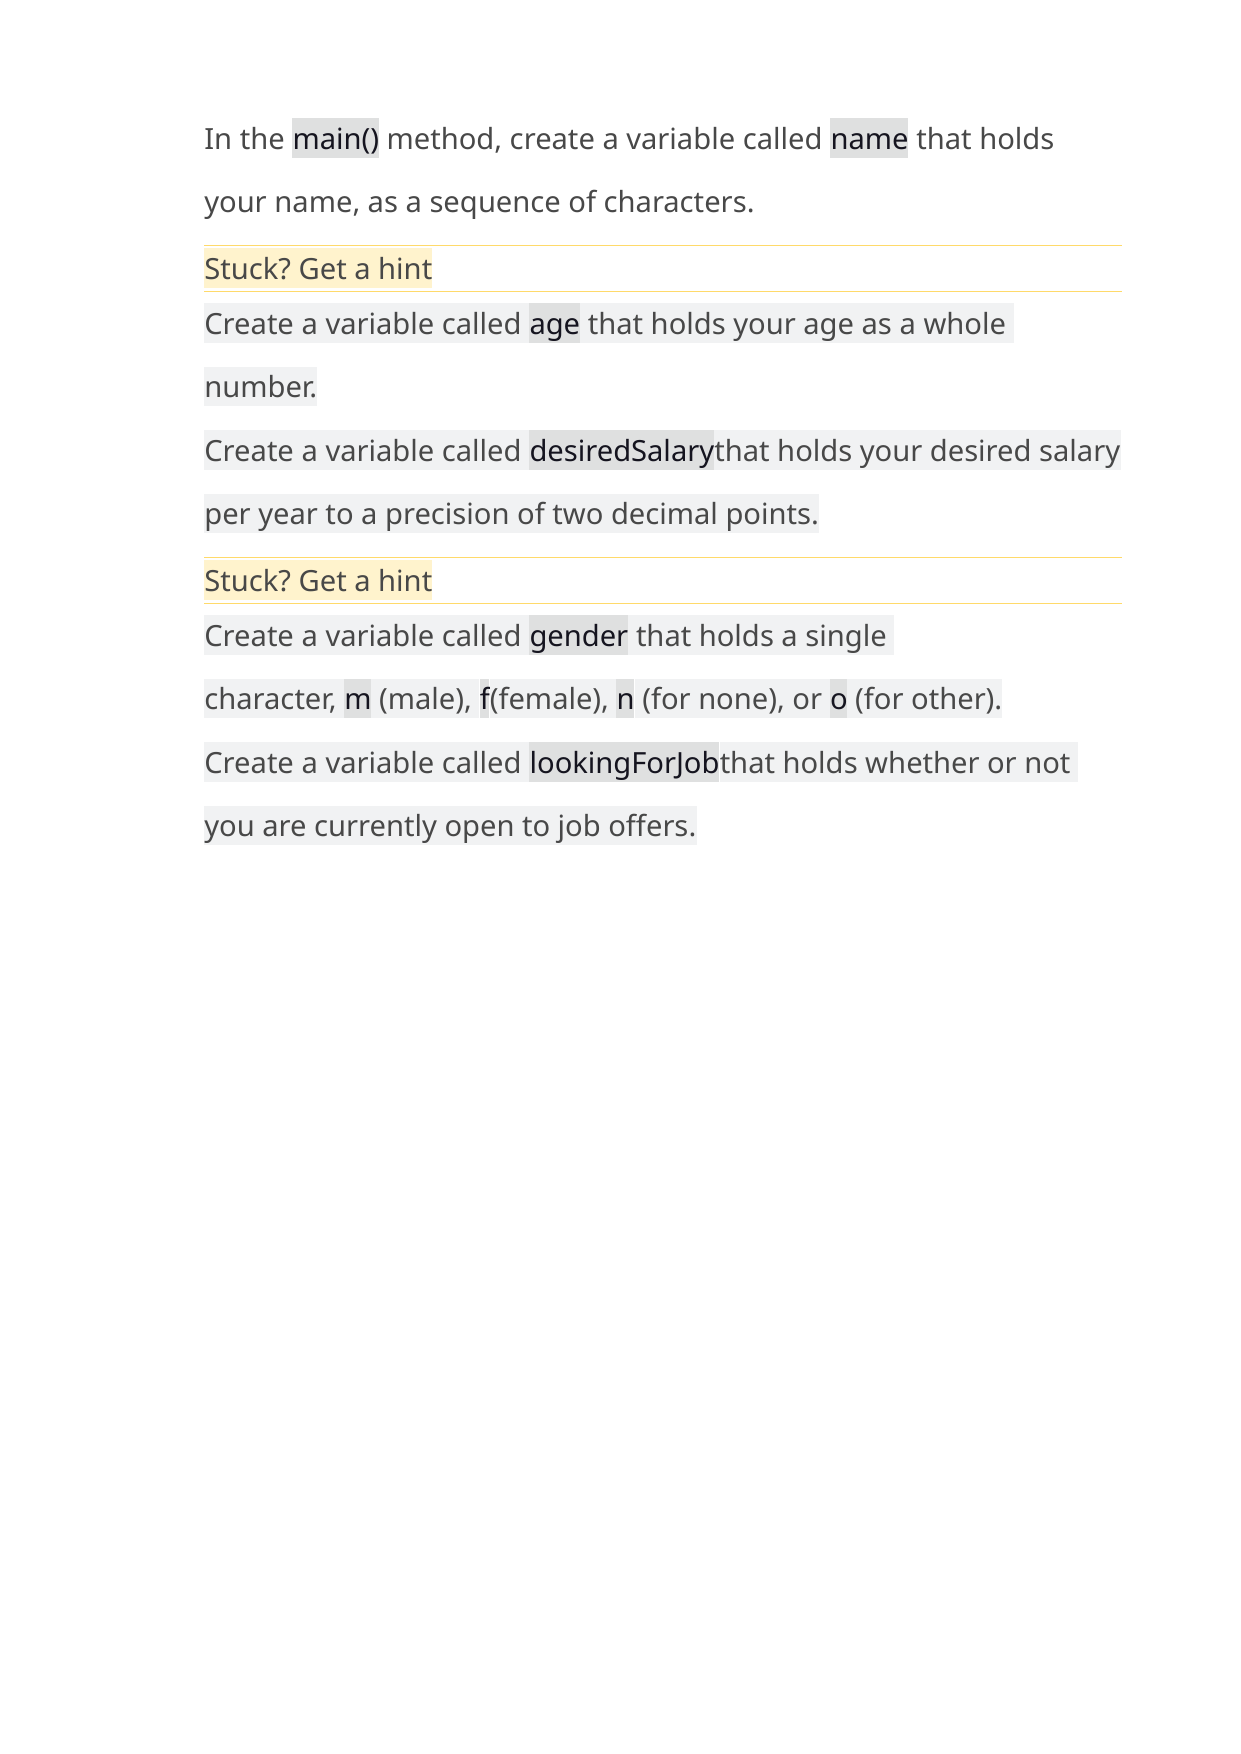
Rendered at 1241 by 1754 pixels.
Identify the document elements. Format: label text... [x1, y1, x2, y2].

text Stuck? Get a hint [204, 246, 1122, 291]
text In the main() method, create a variable called name that holds your name, as a sequence of characters. [204, 118, 1122, 221]
text Create a variable called gender that holds a single character, m (male), f(female), n (for none), or o (for other). [204, 615, 1122, 718]
text Create a variable called lookingForJobthat holds whether or not you are currently open to job offers. [204, 742, 1122, 845]
text Create a variable called age that holds your age as a whole number. [204, 303, 1122, 406]
text Create a variable called desiredSalarythat holds your desired salary per year to a precision of two decimal points. [204, 430, 1122, 533]
text Stuck? Get a hint [204, 558, 1122, 603]
